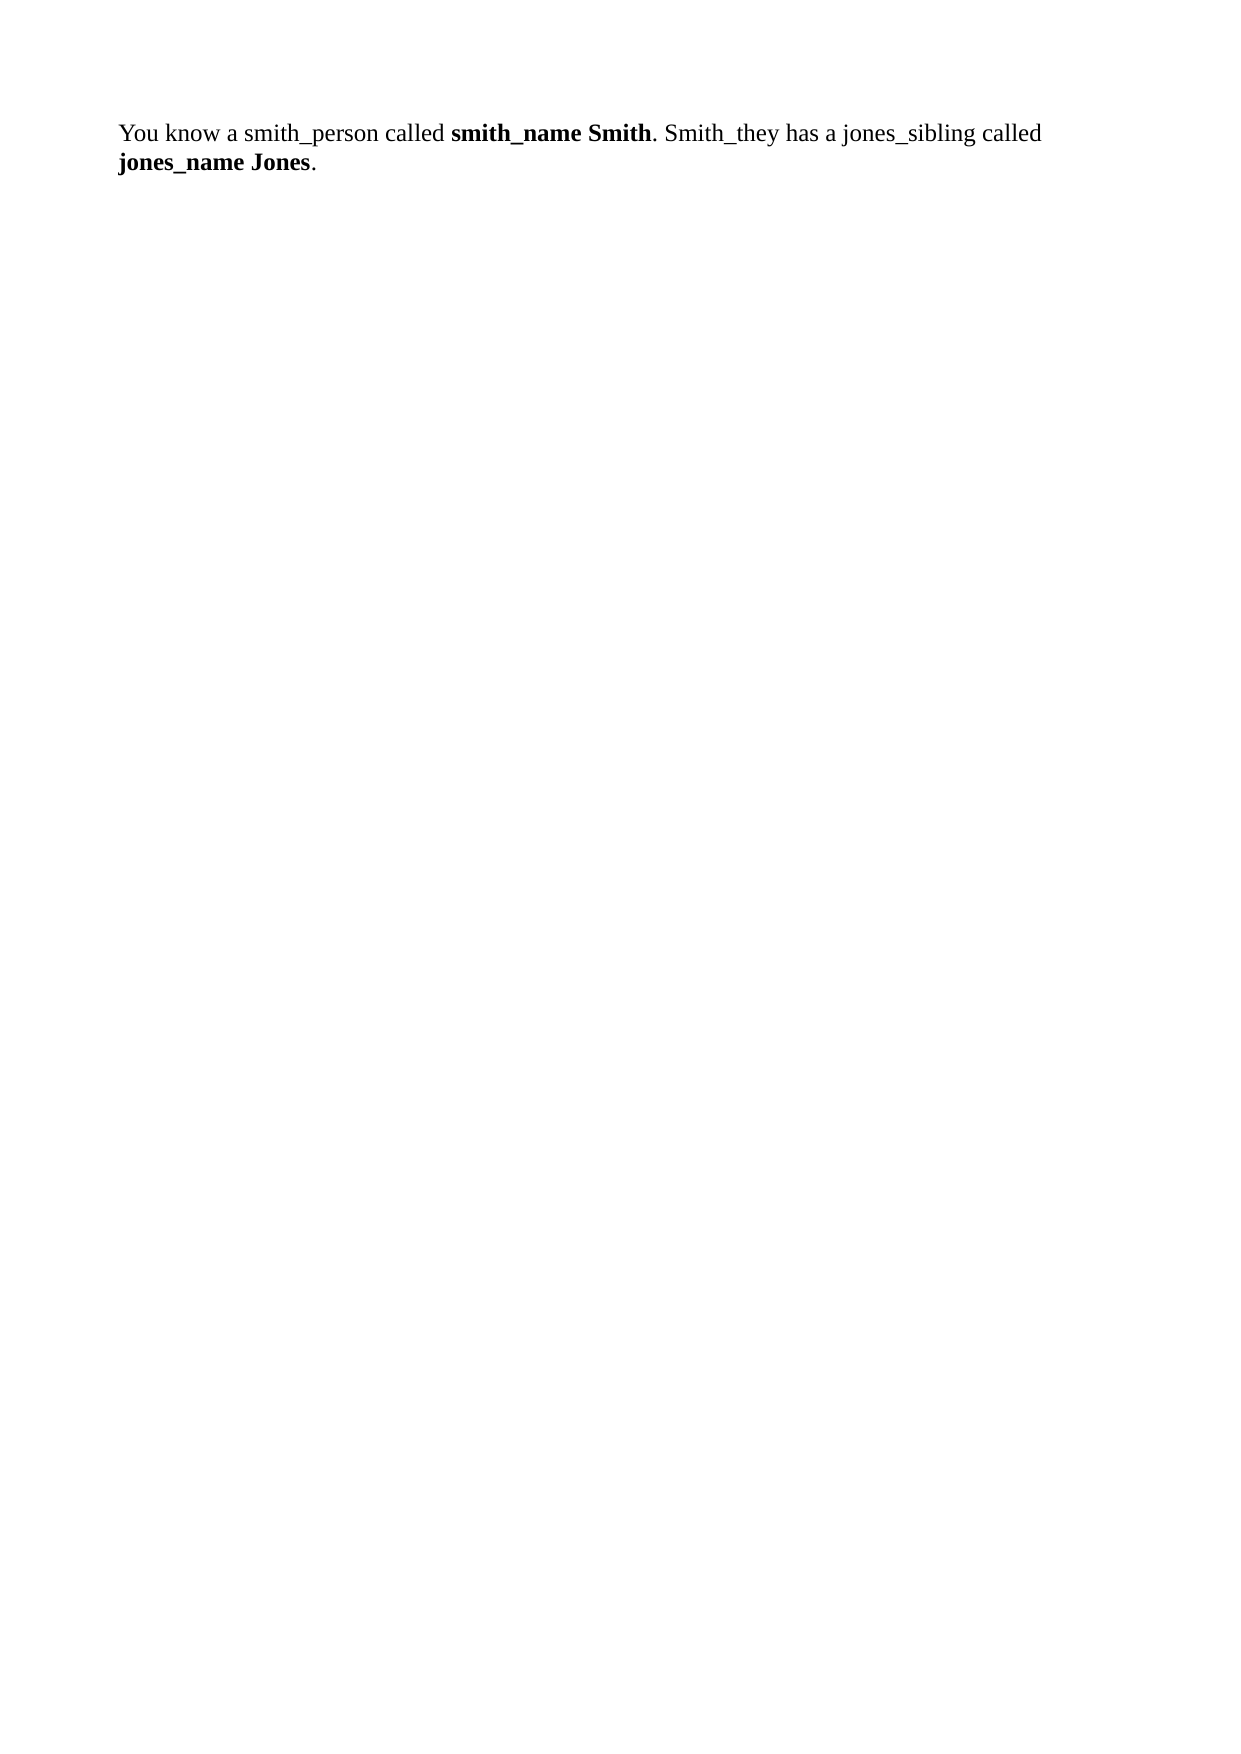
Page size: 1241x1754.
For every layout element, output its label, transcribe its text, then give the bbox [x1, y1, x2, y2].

text You know a smith_person called smith_name Smith. Smith_they has a jones_sibling called jones_name Jones. [118, 118, 1122, 176]
